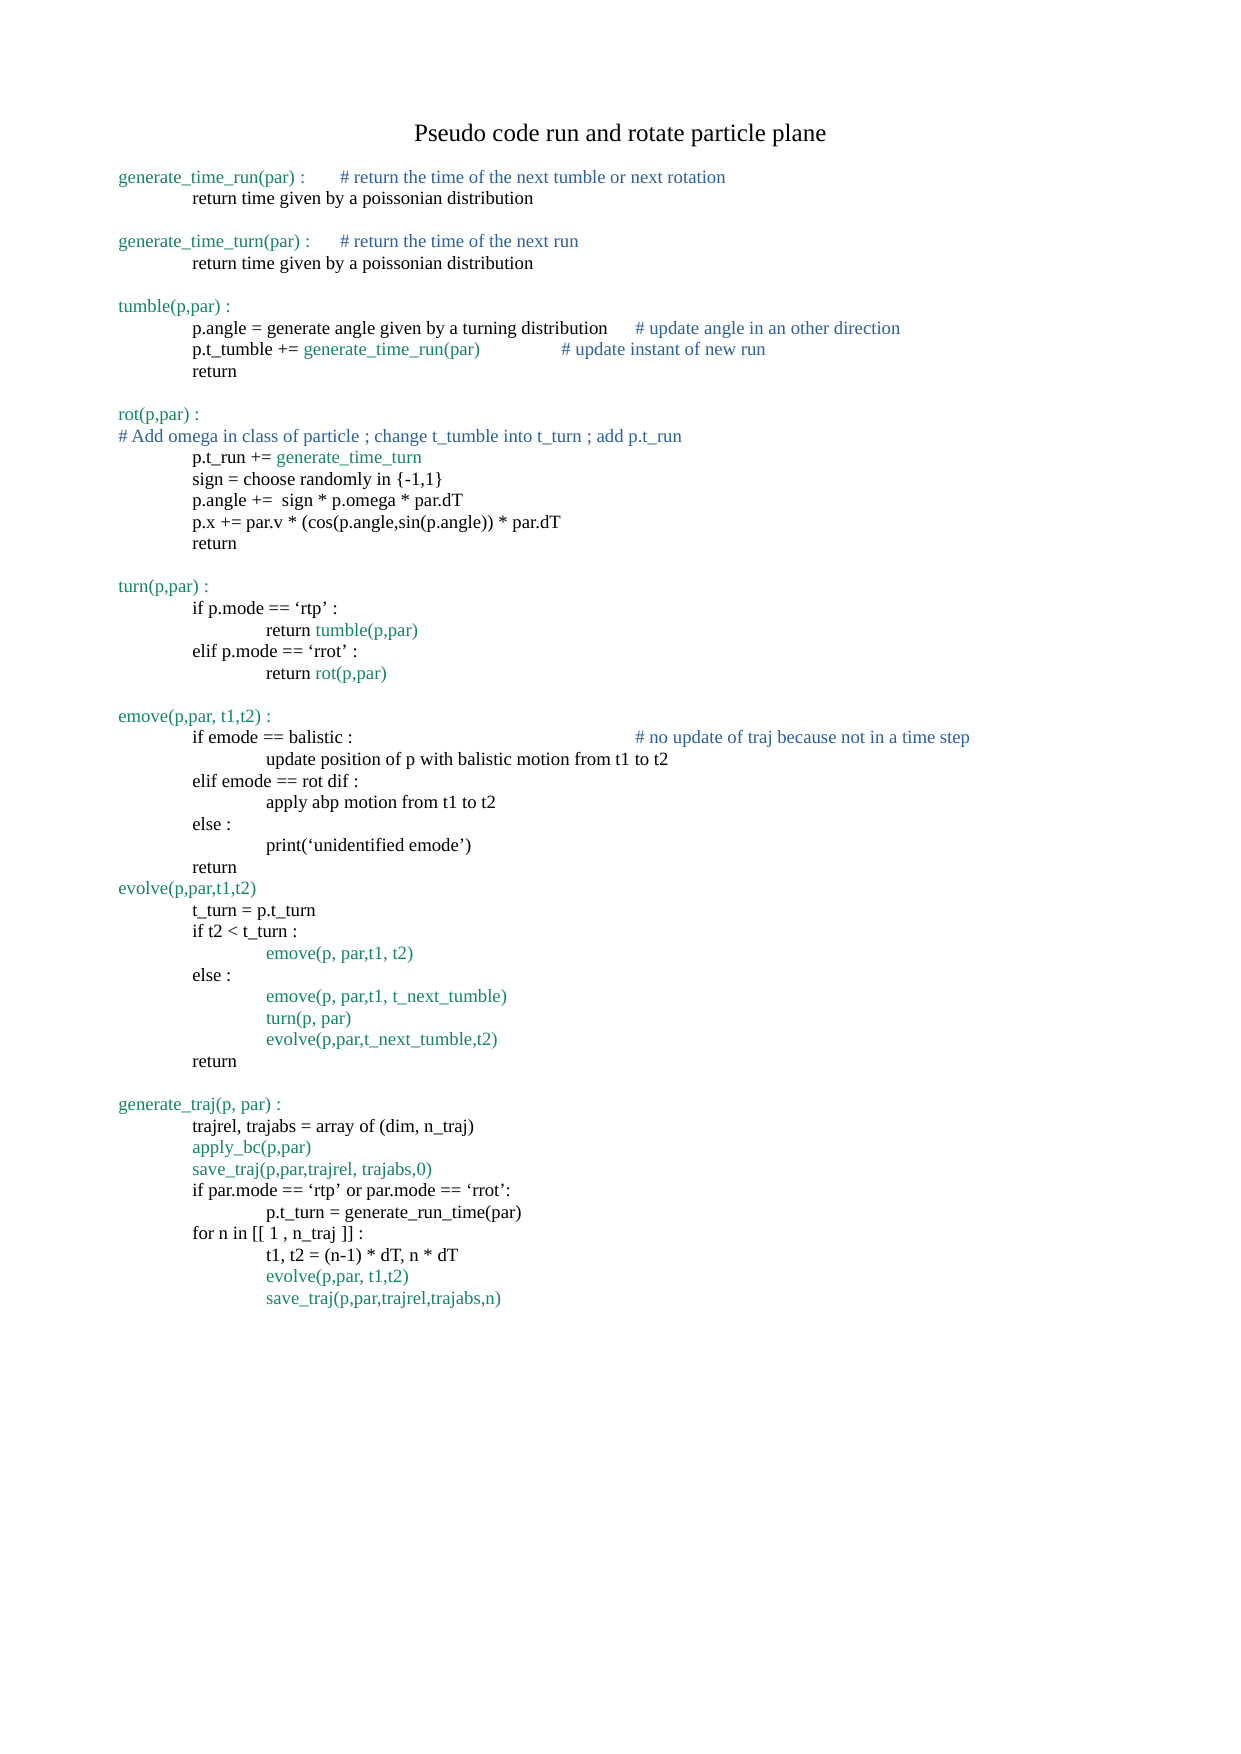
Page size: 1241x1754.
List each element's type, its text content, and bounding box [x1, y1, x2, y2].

text p.t_run += generate_time_turn [118, 446, 1122, 468]
text p.t_turn = generate_run_time(par) [118, 1201, 1122, 1222]
text p.x += par.v * (cos(p.angle,sin(p.angle)) * par.dT [118, 511, 1122, 532]
text emove(p,par, t1,t2) : [118, 705, 1122, 726]
text update position of p with balistic motion from t1 to t2 [118, 748, 1122, 769]
text return [118, 360, 1122, 381]
text generate_time_turn(par) : # return the time of the next run [118, 230, 1122, 252]
text t1, t2 = (n-1) * dT, n * dT [118, 1244, 1122, 1265]
text p.angle = generate angle given by a turning distribution # update angle in an other direction [118, 317, 1122, 338]
text rot(p,par) : [118, 403, 1122, 424]
text tumble(p,par) : [118, 295, 1122, 317]
text evolve(p,par, t1,t2) [118, 1265, 1122, 1287]
text p.angle += sign * p.omega * par.dT [118, 489, 1122, 511]
text trajrel, trajabs = array of (dim, n_traj) [118, 1114, 1122, 1136]
text if emode == balistic : # no update of traj because not in a time step [118, 726, 1122, 748]
text return time given by a poissonian distribution [118, 252, 1122, 273]
text evolve(p,par,t1,t2) [118, 877, 1122, 899]
text turn(p, par) [118, 1007, 1122, 1028]
text print(‘unidentified emode’) [118, 834, 1122, 856]
text return time given by a poissonian distribution [118, 187, 1122, 209]
text # Add omega in class of particle ; change t_tumble into t_turn ; add p.t_run [118, 424, 1122, 446]
text else : [118, 813, 1122, 834]
text if t2 < t_turn : [118, 920, 1122, 942]
text return [118, 1050, 1122, 1071]
text t_turn = p.t_turn [118, 899, 1122, 920]
text if p.mode == ‘rtp’ : [118, 597, 1122, 618]
text for n in [[ 1 , n_traj ]] : [118, 1222, 1122, 1244]
text save_traj(p,par,trajrel,trajabs,n) [118, 1287, 1122, 1308]
text return [118, 856, 1122, 877]
text return [118, 532, 1122, 554]
text sign = choose randomly in {-1,1} [118, 468, 1122, 489]
text apply_bc(p,par) [118, 1136, 1122, 1158]
text return tumble(p,par) [118, 618, 1122, 640]
text emove(p, par,t1, t2) [118, 942, 1122, 963]
text apply abp motion from t1 to t2 [118, 791, 1122, 813]
text emove(p, par,t1, t_next_tumble) [118, 985, 1122, 1007]
text turn(p,par) : [118, 575, 1122, 597]
text generate_traj(p, par) : [118, 1093, 1122, 1114]
text elif emode == rot dif : [118, 769, 1122, 791]
text else : [118, 963, 1122, 985]
text return rot(p,par) [118, 662, 1122, 683]
text elif p.mode == ‘rrot’ : [118, 640, 1122, 662]
text p.t_tumble += generate_time_run(par) # update instant of new run [118, 338, 1122, 360]
text evolve(p,par,t_next_tumble,t2) [118, 1028, 1122, 1050]
text if par.mode == ‘rtp’ or par.mode == ‘rrot’: [118, 1179, 1122, 1201]
text Pseudo code run and rotate particle plane [118, 118, 1122, 147]
text save_traj(p,par,trajrel, trajabs,0) [118, 1158, 1122, 1179]
text generate_time_run(par) : # return the time of the next tumble or next rotation [118, 166, 1122, 187]
